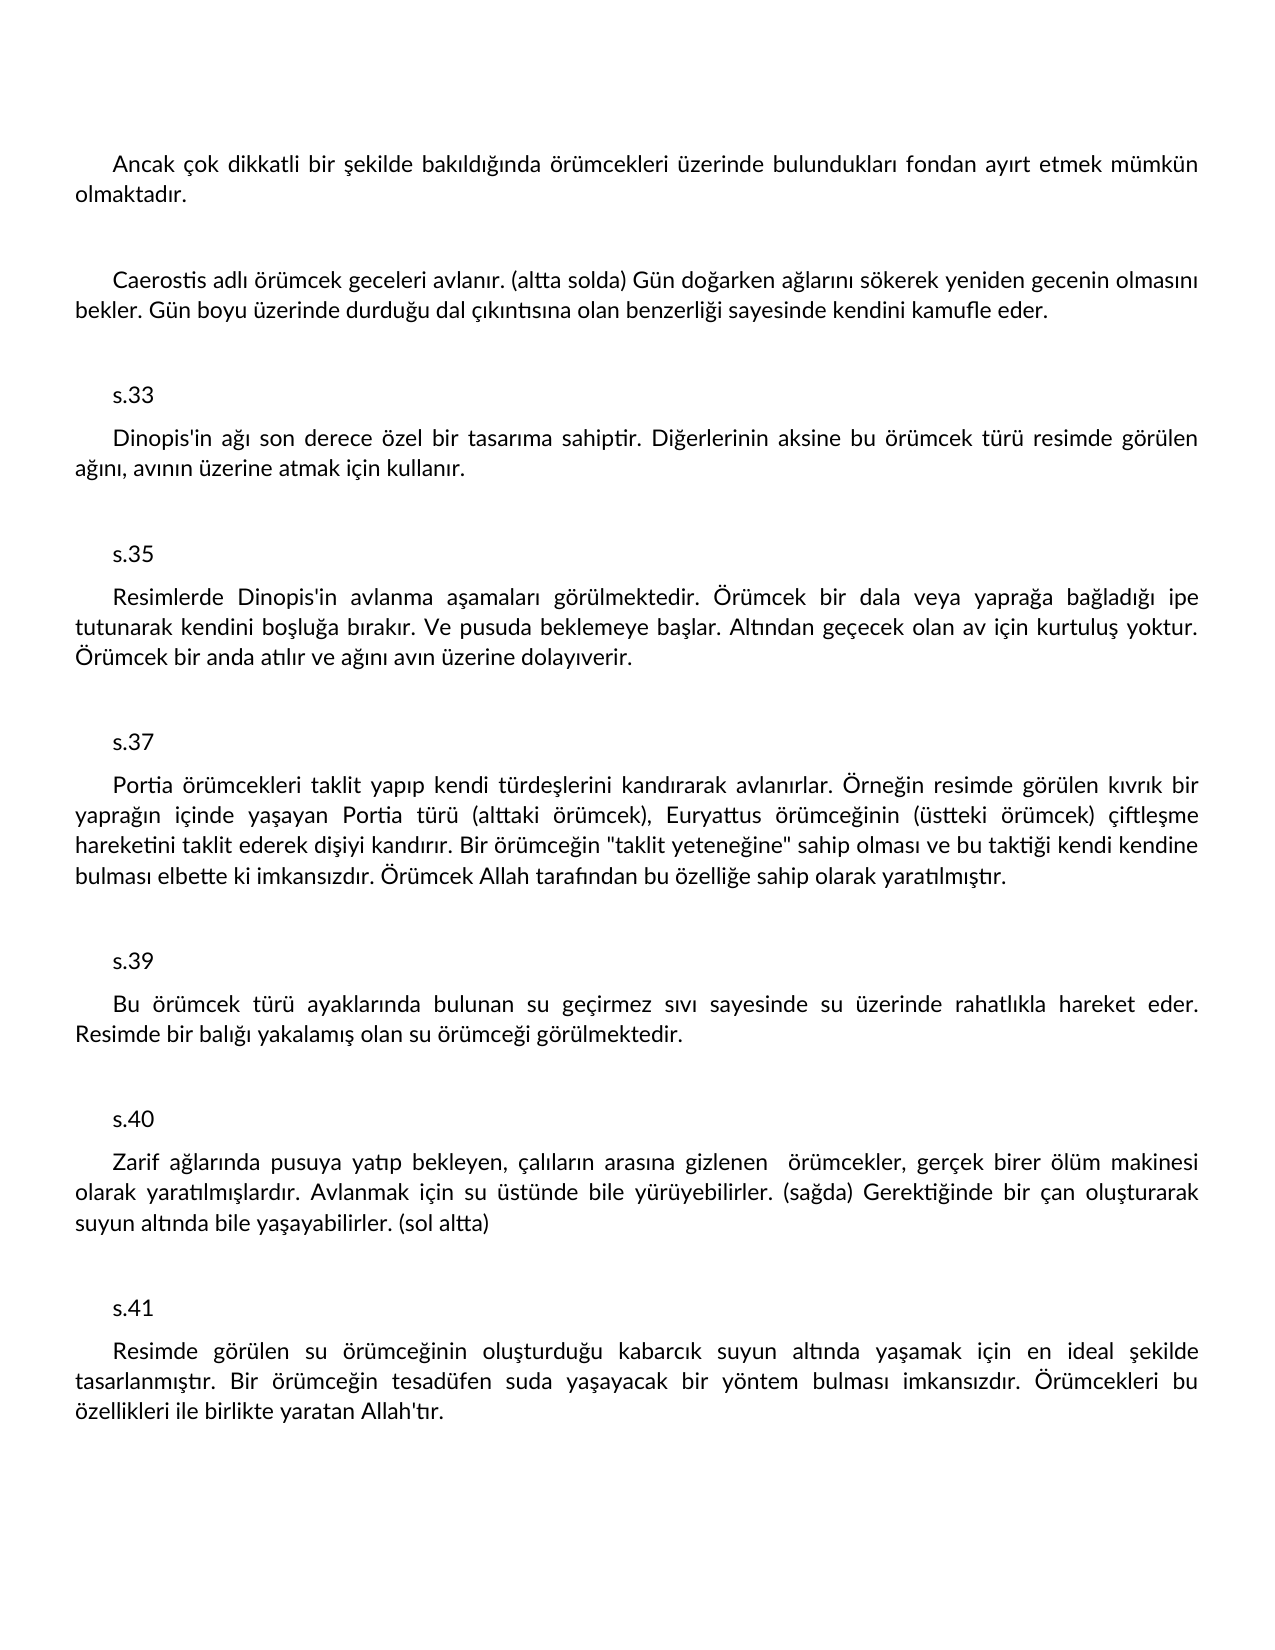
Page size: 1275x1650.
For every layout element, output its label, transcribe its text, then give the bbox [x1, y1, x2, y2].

text s.33 [75, 381, 1200, 409]
text Ancak çok dikkatli bir şekilde bakıldığında örümcekleri üzerinde bulundukları fondan ayırt etmek mümkün olmaktadır. [75, 150, 1200, 208]
text s.35 [75, 539, 1200, 567]
text Resimde görülen su örümceğinin oluşturduğu kabarcık suyun altında yaşamak için en ideal şekilde tasarlanmıştır. Bir örümceğin tesadüfen suda yaşayacak bir yöntem bulması imkansızdır. Örümcekleri bu özellikleri ile birlikte yaratan Allah'tır. [75, 1336, 1200, 1424]
text Bu örümcek türü ayaklarında bulunan su geçirmez sıvı sayesinde su üzerinde rahatlıkla hareket eder. Resimde bir balığı yakalamış olan su örümceği görülmektedir. [75, 989, 1200, 1047]
text s.39 [75, 947, 1200, 974]
text Dinopis'in ağı son derece özel bir tasarıma sahiptir. Diğerlerinin aksine bu örümcek türü resimde görülen ağını, avının üzerine atmak için kullanır. [75, 424, 1200, 482]
text s.37 [75, 728, 1200, 756]
text Portia örümcekleri taklit yapıp kendi türdeşlerini kandırarak avlanırlar. Örneğin resimde görülen kıvrık bir yaprağın içinde yaşayan Portia türü (alttaki örümcek), Euryattus örümceğinin (üstteki örümcek) çiftleşme hareketini taklit ederek dişiyi kandırır. Bir örümceğin "taklit yeteneğine" sahip olması ve bu taktiği kendi kendine bulması elbette ki imkansızdır. Örümcek Allah tarafından bu özelliğe sahip olarak yaratılmıştır. [75, 771, 1200, 889]
text Resimlerde Dinopis'in avlanma aşamaları görülmektedir. Örümcek bir dala veya yaprağa bağladığı ipe tutunarak kendini boşluğa bırakır. Ve pusuda beklemeye başlar. Altından geçecek olan av için kurtuluş yoktur. Örümcek bir anda atılır ve ağını avın üzerine dolayıverir. [75, 582, 1200, 670]
text s.40 [75, 1105, 1200, 1133]
text Zarif ağlarında pusuya yatıp bekleyen, çalıların arasına gizlenen örümcekler, gerçek birer ölüm makinesi olarak yaratılmışlardır. Avlanmak için su üstünde bile yürüyebilirler. (sağda) Gerektiğinde bir çan oluşturarak suyun altında bile yaşayabilirler. (sol altta) [75, 1148, 1200, 1236]
text s.41 [75, 1294, 1200, 1321]
text Caerostis adlı örümcek geceleri avlanır. (altta solda) Gün doğarken ağlarını sökerek yeniden gecenin olmasını bekler. Gün boyu üzerinde durduğu dal çıkıntısına olan benzerliği sayesinde kendini kamufle eder. [75, 266, 1200, 323]
